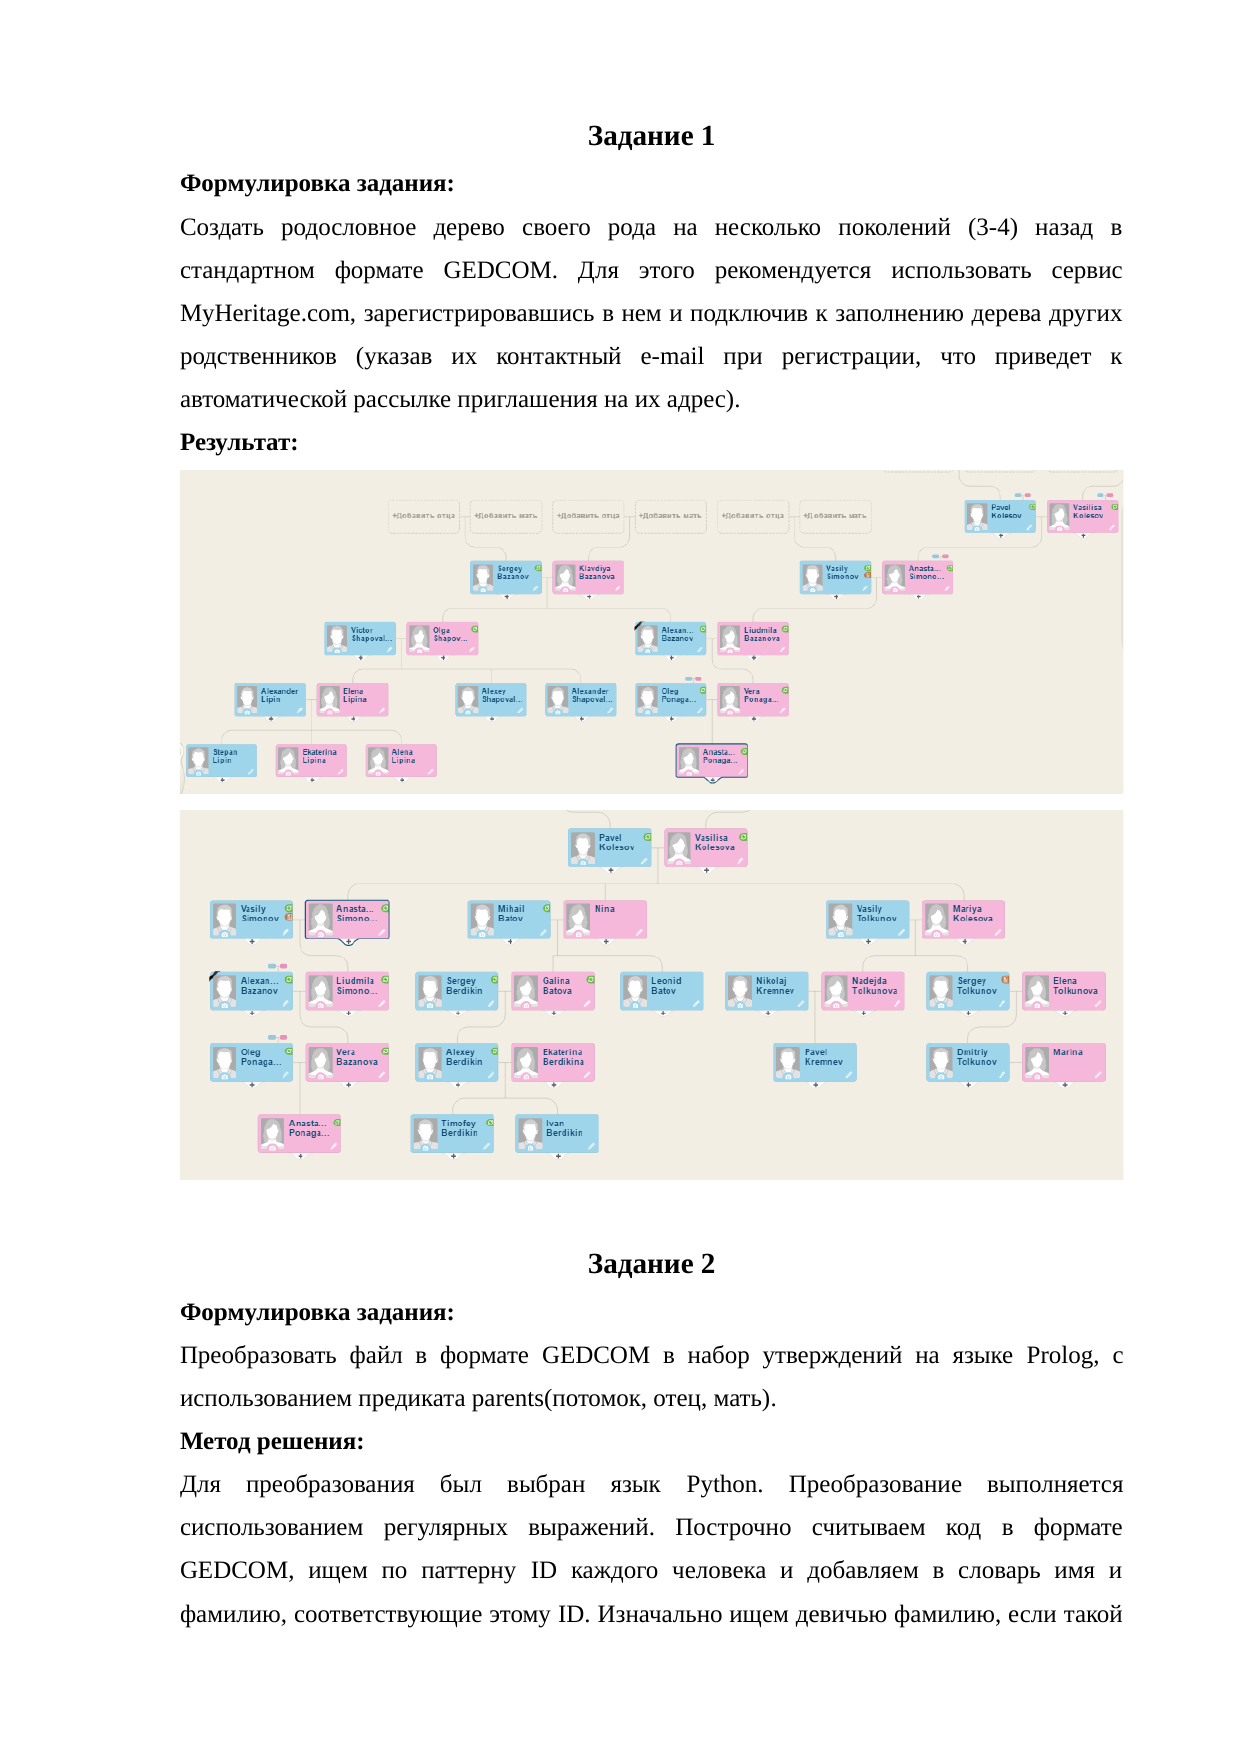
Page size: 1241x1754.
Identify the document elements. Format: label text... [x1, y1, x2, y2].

text Формулировка задания: [180, 168, 1123, 197]
text Формулировка задания: [180, 1297, 1123, 1326]
text Метод решения: [180, 1426, 1123, 1455]
picture [179, 470, 1124, 794]
text Задание 2 [180, 1246, 1123, 1280]
text Задание 1 [180, 118, 1123, 152]
text Для преобразования был выбран язык Python. Преобразование выполняется сиспользованием регулярных выражений. Построчно считываем код в формате GEDCOM, ищем по паттерну ID каждого человека и добавляем в словарь имя и фамилию, соответствующие этому ID. Изначально ищем девичью фамилию, если такой [180, 1469, 1123, 1627]
picture [179, 810, 1124, 1180]
text Преобразовать файл в формате GEDCOM в набор утверждений на языке Prolog, с использованием предиката parents(потомок, отец, мать). [180, 1340, 1123, 1412]
text Создать родословное дерево своего рода на несколько поколений (3-4) назад в стандартном формате GEDCOM. Для этого рекомендуется использовать сервис MyHeritage.com, зарегистрировавшись в нем и подключив к заполнению дерева других родственников (указав их контактный e-mail при регистрации, что приведет к автоматической рассылке приглашения на их адрес). [180, 212, 1123, 413]
text Результат: [180, 427, 1123, 456]
